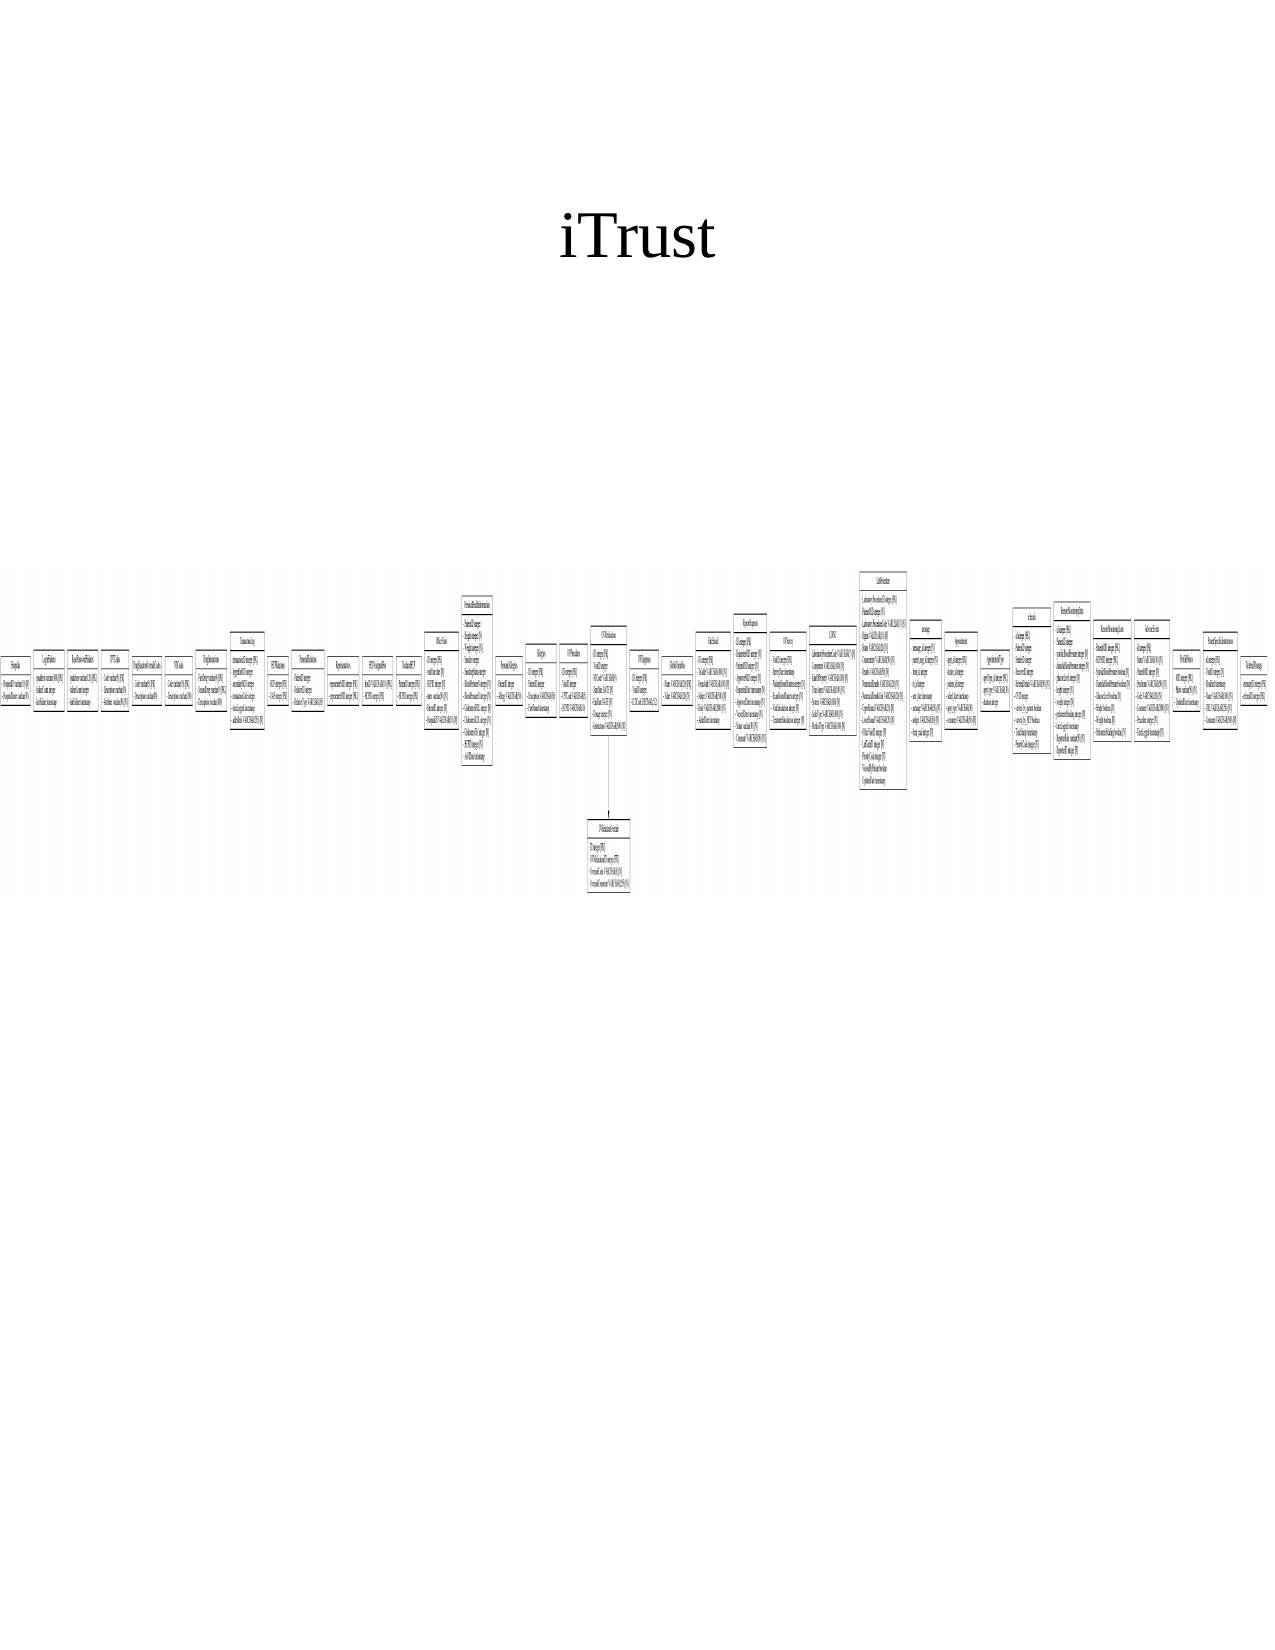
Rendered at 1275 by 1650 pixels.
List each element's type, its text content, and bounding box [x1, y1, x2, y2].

picture [0, 568, 1268, 896]
text iTrust [118, 195, 1157, 271]
